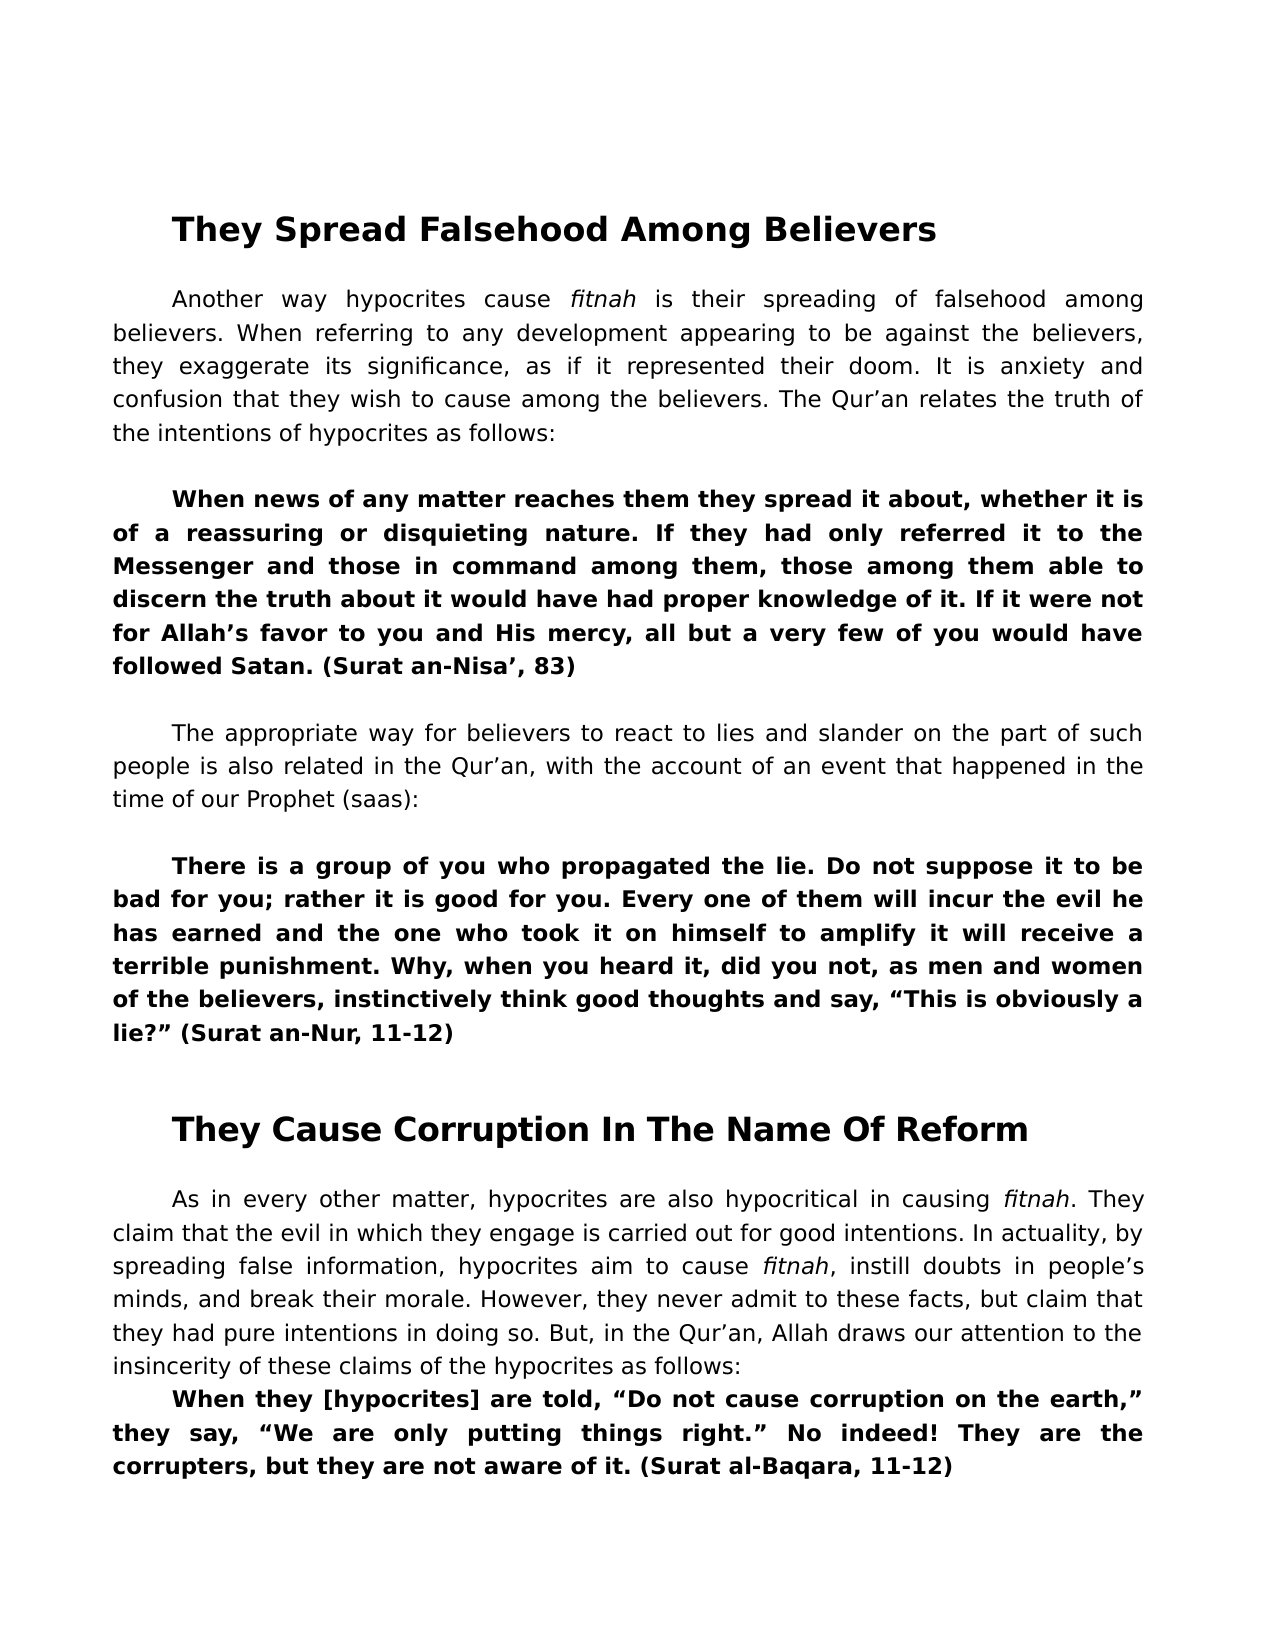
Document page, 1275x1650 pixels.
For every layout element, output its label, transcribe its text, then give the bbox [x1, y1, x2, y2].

text Another way hypocrites cause fitnah is their spreading of falsehood among believers. When referring to any development appearing to be against the believers, they exaggerate its significance, as if it represented their doom. It is anxiety and confusion that they wish to cause among the believers. The Qur’an relates the truth of the intentions of hypocrites as follows: [112, 281, 1145, 448]
text The appropriate way for believers to react to lies and slander on the part of such people is also related in the Qur’an, with the account of an event that happened in the time of our Prophet (saas): [112, 714, 1145, 814]
text As in every other matter, hypocrites are also hypocritical in causing fitnah. They claim that the evil in which they engage is carried out for good intentions. In actuality, by spreading false information, hypocrites aim to cause fitnah, instill doubts in people’s minds, and break their morale. However, they never admit to these facts, but claim that they had pure intentions in doing so. But, in the Qur’an, Allah draws our attention to the insincerity of these claims of the hypocrites as follows: [112, 1181, 1145, 1381]
text There is a group of you who propagated the lie. Do not suppose it to be bad for you; rather it is good for you. Every one of them will incur the evil he has earned and the one who took it on himself to amplify it will receive a terrible punishment. Why, when you heard it, did you not, as men and women of the believers, instinctively think good thoughts and say, “This is obviously a lie?” (Surat an-Nur, 11-12) [112, 848, 1145, 1048]
text When they [hypocrites] are told, “Do not cause corruption on the earth,” they say, “We are only putting things right.” No indeed! They are the corrupters, but they are not aware of it. (Surat al-Baqara, 11-12) [112, 1381, 1145, 1481]
text They Cause Corruption In The Name Of Reform [112, 1114, 1145, 1148]
text They Spread Falsehood Among Believers [112, 214, 1145, 248]
text When news of any matter reaches them they spread it about, whether it is of a reassuring or disquieting nature. If they had only referred it to the Messenger and those in command among them, those among them able to discern the truth about it would have had proper knowledge of it. If it were not for Allah’s favor to you and His mercy, all but a very few of you would have followed Satan. (Surat an-Nisa’, 83) [112, 481, 1145, 681]
